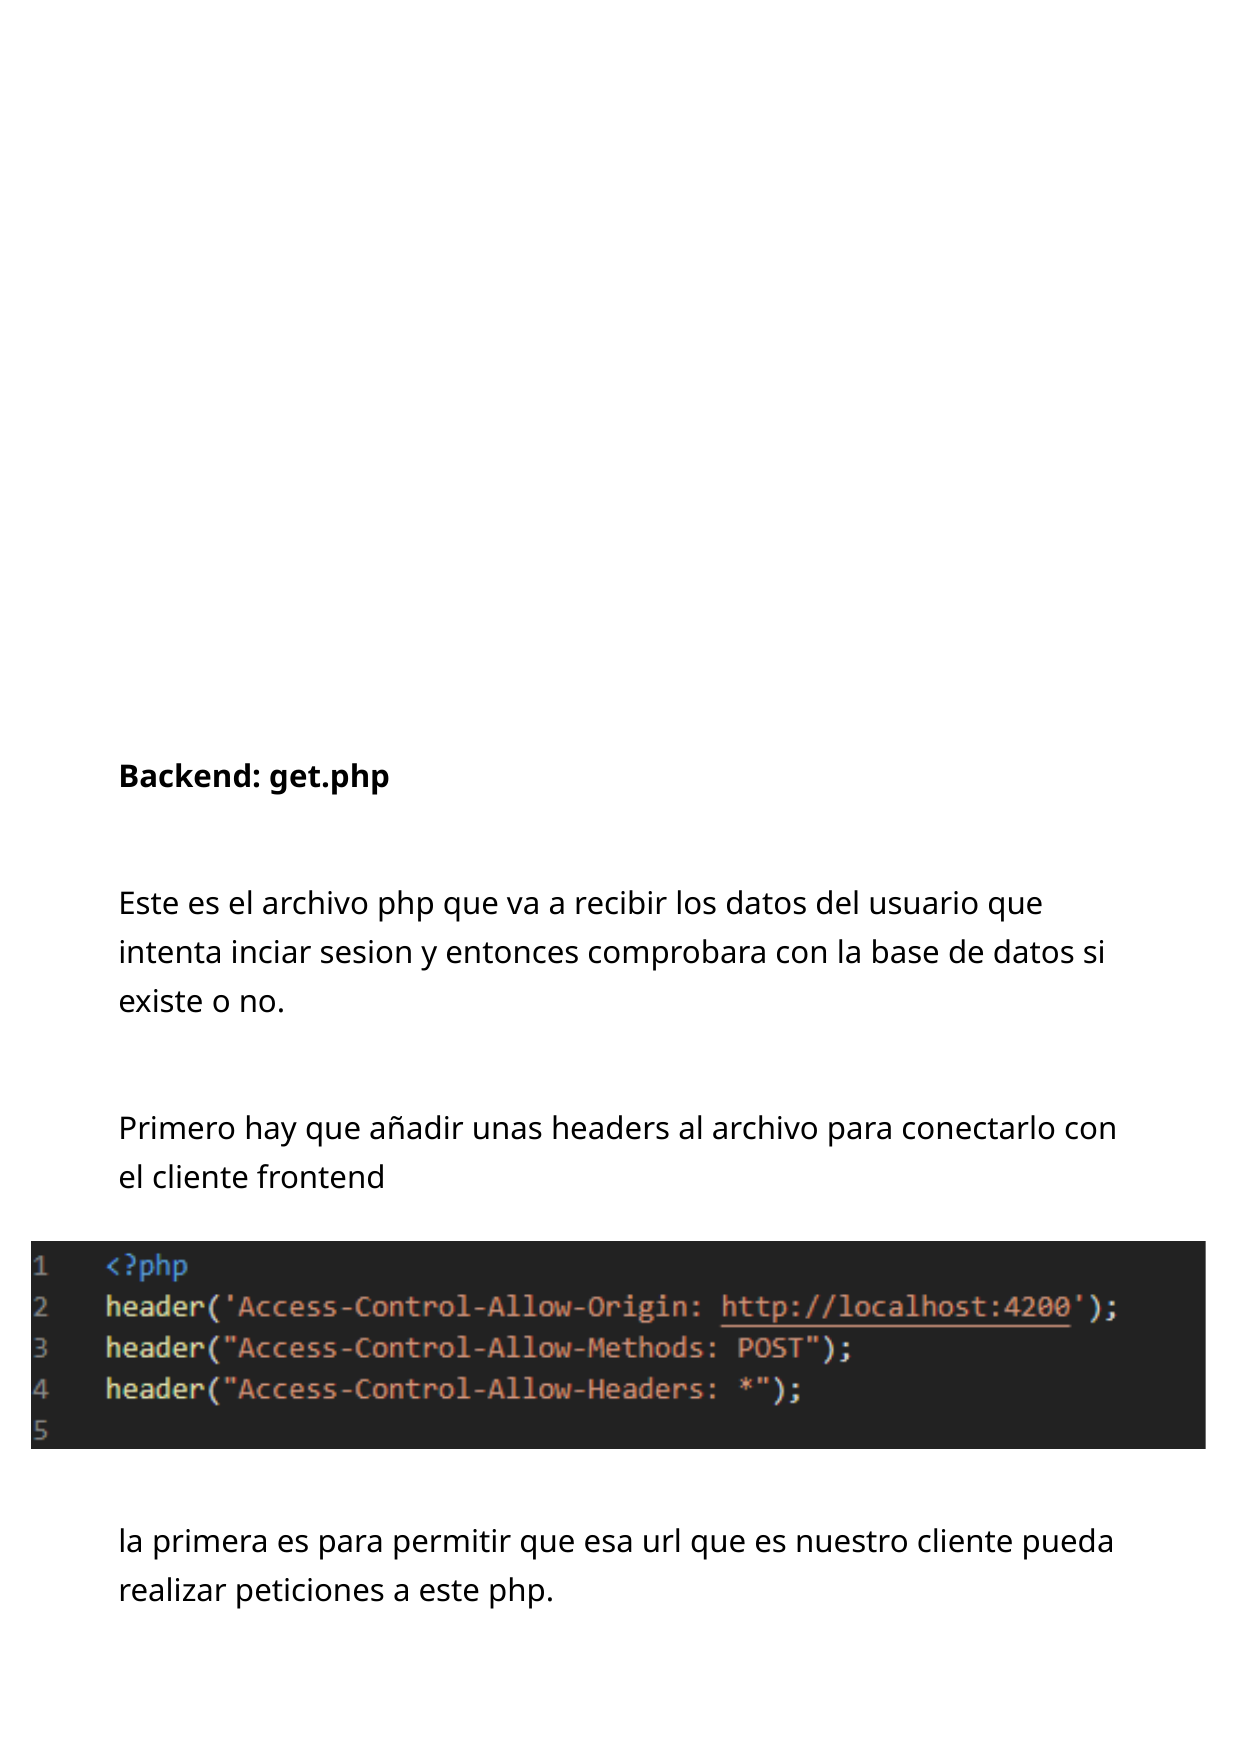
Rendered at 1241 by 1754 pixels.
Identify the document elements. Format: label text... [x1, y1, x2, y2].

text Primero hay que añadir unas headers al archivo para conectarlo con el cliente frontend [118, 1106, 1122, 1197]
picture [31, 1241, 1206, 1449]
text Este es el archivo php que va a recibir los datos del usuario que intenta inciar sesion y entonces comprobara con la base de datos si existe o no. [118, 881, 1122, 1021]
text Backend: get.php [118, 753, 1122, 796]
text la primera es para permitir que esa url que es nuestro cliente pueda realizar peticiones a este php. [118, 1518, 1122, 1610]
